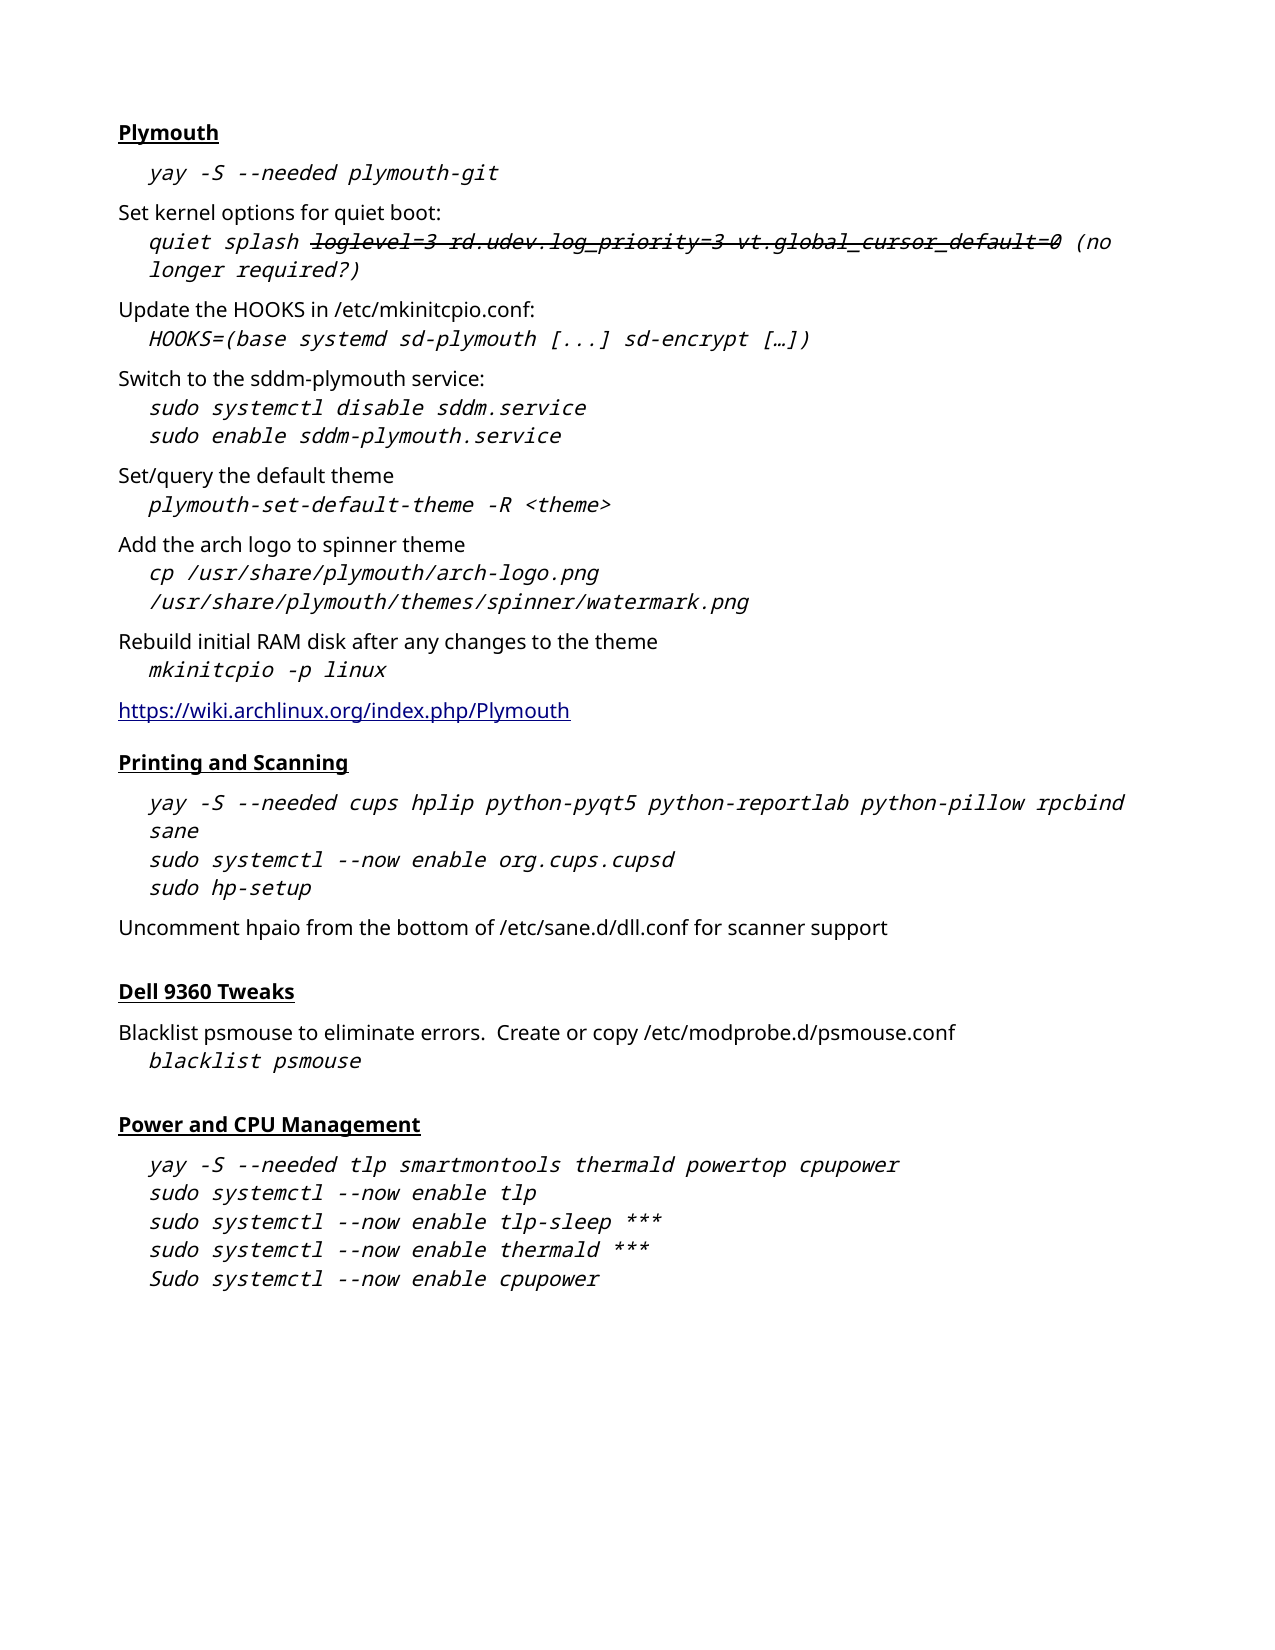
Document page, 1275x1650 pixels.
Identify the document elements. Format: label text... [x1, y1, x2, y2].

text sudo systemctl --now enable tlp-sleep *** [148, 1207, 1157, 1235]
text Uncomment hpaio from the bottom of /etc/sane.d/dll.conf for scanner support [118, 913, 1157, 942]
text yay -S --needed cups hplip python-pyqt5 python-reportlab python-pillow rpcbind sane [148, 788, 1157, 845]
text sudo systemctl --now enable thermald *** [148, 1235, 1157, 1264]
text mkinitcpio -p linux [148, 656, 1157, 684]
text Switch to the sddm-plymouth service: [118, 364, 1157, 393]
subtitle Plymouth [118, 118, 1157, 147]
text quiet splash loglevel=3 rd.udev.log_priority=3 vt.global_cursor_default=0 (no longer required?) [148, 227, 1157, 284]
text https://wiki.archlinux.org/index.php/Plymouth [118, 696, 1157, 724]
text sudo systemctl disable sddm.service [148, 393, 1157, 421]
text sudo systemctl --now enable tlp [148, 1178, 1157, 1207]
text Update the HOOKS in /etc/mkinitcpio.conf: [118, 296, 1157, 324]
text sudo enable sddm-plymouth.service [148, 421, 1157, 449]
text sudo hp-setup [148, 873, 1157, 902]
text sudo systemctl --now enable org.cups.cupsd [148, 845, 1157, 873]
text yay -S --needed tlp smartmontools thermald powertop cpupower [148, 1150, 1157, 1178]
text plymouth-set-default-theme -R <theme> [148, 490, 1157, 518]
text cp /usr/share/plymouth/arch-logo.png /usr/share/plymouth/themes/spinner/watermark.png [148, 558, 1157, 615]
text HOOKS=(base systemd sd-plymouth [...] sd-encrypt […]) [148, 324, 1157, 352]
text Sudo systemctl --now enable cpupower [148, 1264, 1157, 1292]
text yay -S --needed plymouth-git [148, 158, 1157, 187]
text blacklist psmouse [148, 1046, 1157, 1074]
text Rebuild initial RAM disk after any changes to the theme [118, 627, 1157, 656]
text Set kernel options for quiet boot: [118, 198, 1157, 227]
text Set/query the default theme [118, 461, 1157, 490]
subtitle Power and CPU Management [118, 1110, 1157, 1138]
subtitle Printing and Scanning [118, 748, 1157, 776]
subtitle Dell 9360 Tweaks [118, 977, 1157, 1006]
text Blacklist psmouse to eliminate errors. Create or copy /etc/modprobe.d/psmouse.conf [118, 1018, 1157, 1046]
text Add the arch logo to spinner theme [118, 530, 1157, 558]
